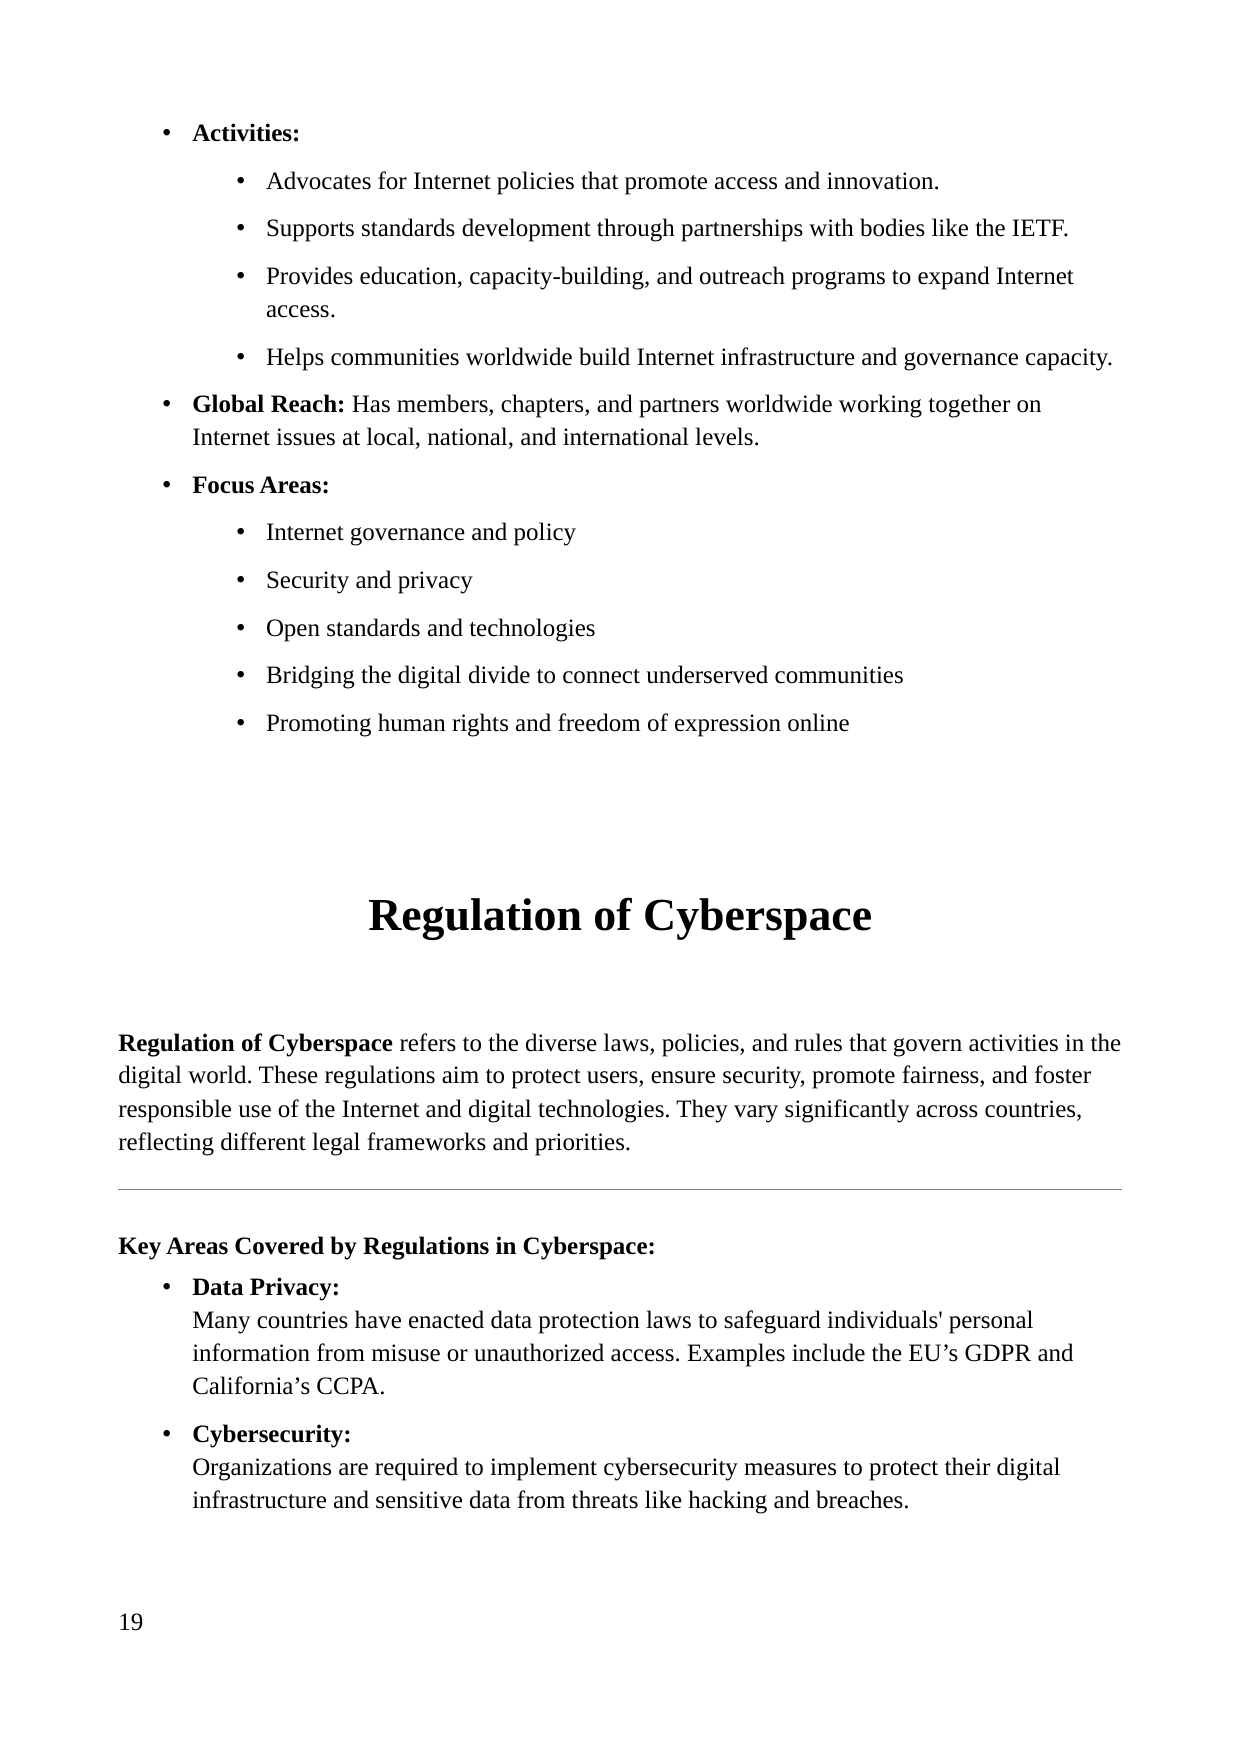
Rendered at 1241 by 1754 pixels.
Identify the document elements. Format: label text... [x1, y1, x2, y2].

list Supports standards development through partnerships with bodies like the IETF. [236, 213, 1122, 242]
list Open standards and technologies [236, 613, 1122, 641]
subtitle Regulation of Cyberspace [118, 887, 1122, 940]
list Focus Areas: [162, 470, 1122, 498]
list Promoting human rights and freedom of expression online [236, 708, 1122, 737]
list Internet governance and policy [236, 517, 1122, 546]
list Security and privacy [236, 565, 1122, 594]
list Helps communities worldwide build Internet infrastructure and governance capacity. [236, 342, 1122, 370]
list Global Reach: Has members, chapters, and partners worldwide working together on Internet issues at local, national, and international levels. [162, 389, 1122, 451]
list Activities: [162, 118, 1122, 147]
list Advocates for Internet policies that promote access and innovation. [236, 166, 1122, 194]
list Cybersecurity: Organizations are required to implement cybersecurity measures to protect their digital infrastructure and sensitive data from threats like hacking and breaches. [162, 1419, 1122, 1514]
list Provides education, capacity-building, and outreach programs to expand Internet access. [236, 261, 1122, 323]
list Data Privacy: Many countries have enacted data protection laws to safeguard individuals' personal information from misuse or unauthorized access. Examples include the EU’s GDPR and California’s CCPA. [162, 1272, 1122, 1400]
text Regulation of Cyberspace refers to the diverse laws, policies, and rules that govern activities in the digital world. These regulations aim to protect users, ensure security, promote fairness, and foster responsible use of the Internet and digital technologies. They vary significantly across countries, reflecting different legal frameworks and priorities. [118, 1028, 1122, 1155]
list Bridging the digital divide to connect underserved communities [236, 660, 1122, 689]
subtitle Key Areas Covered by Regulations in Cyberspace: [118, 1231, 1122, 1260]
